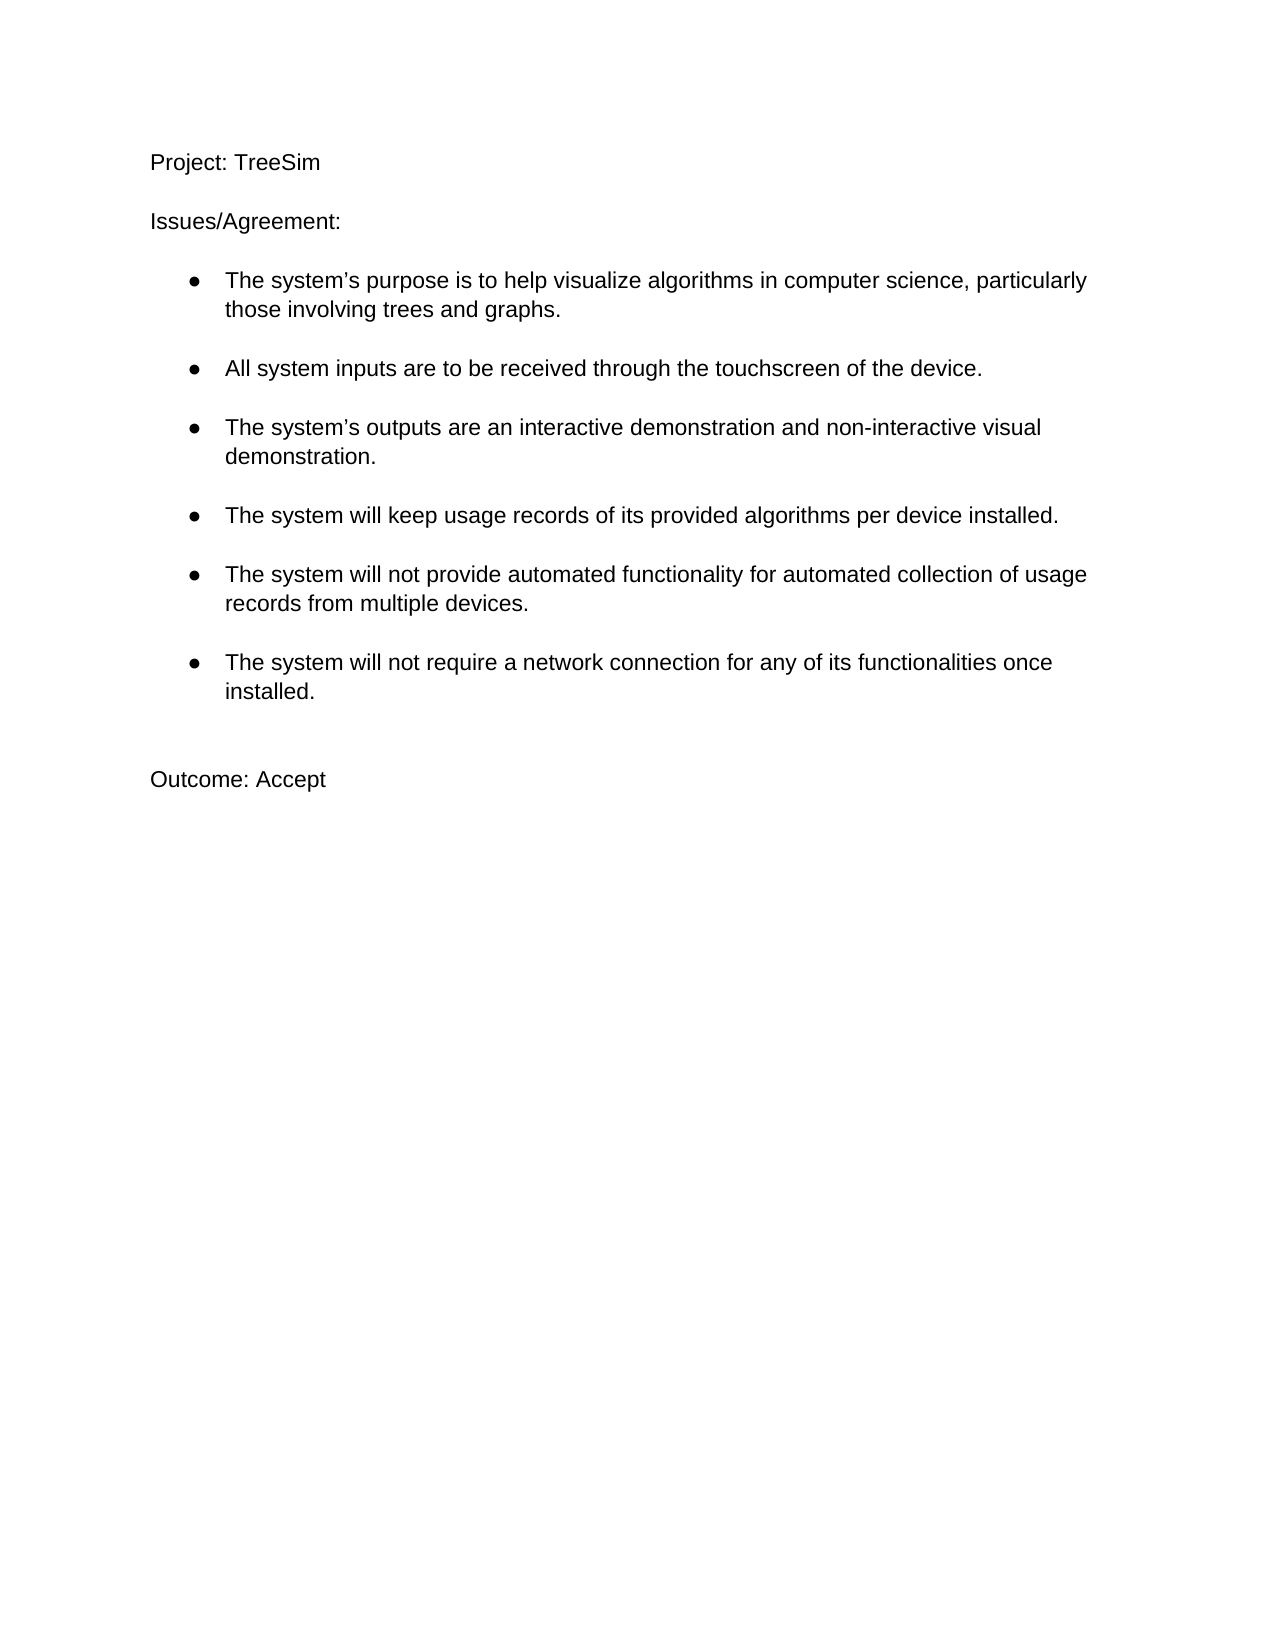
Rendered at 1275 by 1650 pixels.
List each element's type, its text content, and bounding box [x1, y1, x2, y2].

list The system’s outputs are an interactive demonstration and non-interactive visual demonstration. [187, 414, 1125, 469]
list The system will not provide automated functionality for automated collection of usage records from multiple devices. [187, 561, 1125, 616]
text Issues/Agreement: [150, 209, 1125, 234]
list The system’s purpose is to help visualize algorithms in computer science, particularly those involving trees and graphs. [187, 267, 1125, 322]
text Project: TreeSim [150, 150, 1125, 176]
text Outcome: Accept [150, 767, 1125, 792]
list The system will keep usage records of its provided algorithms per device installed. [187, 502, 1125, 528]
list The system will not require a network connection for any of its functionalities once installed. [187, 649, 1125, 704]
list All system inputs are to be received through the touchscreen of the device. [187, 356, 1125, 381]
